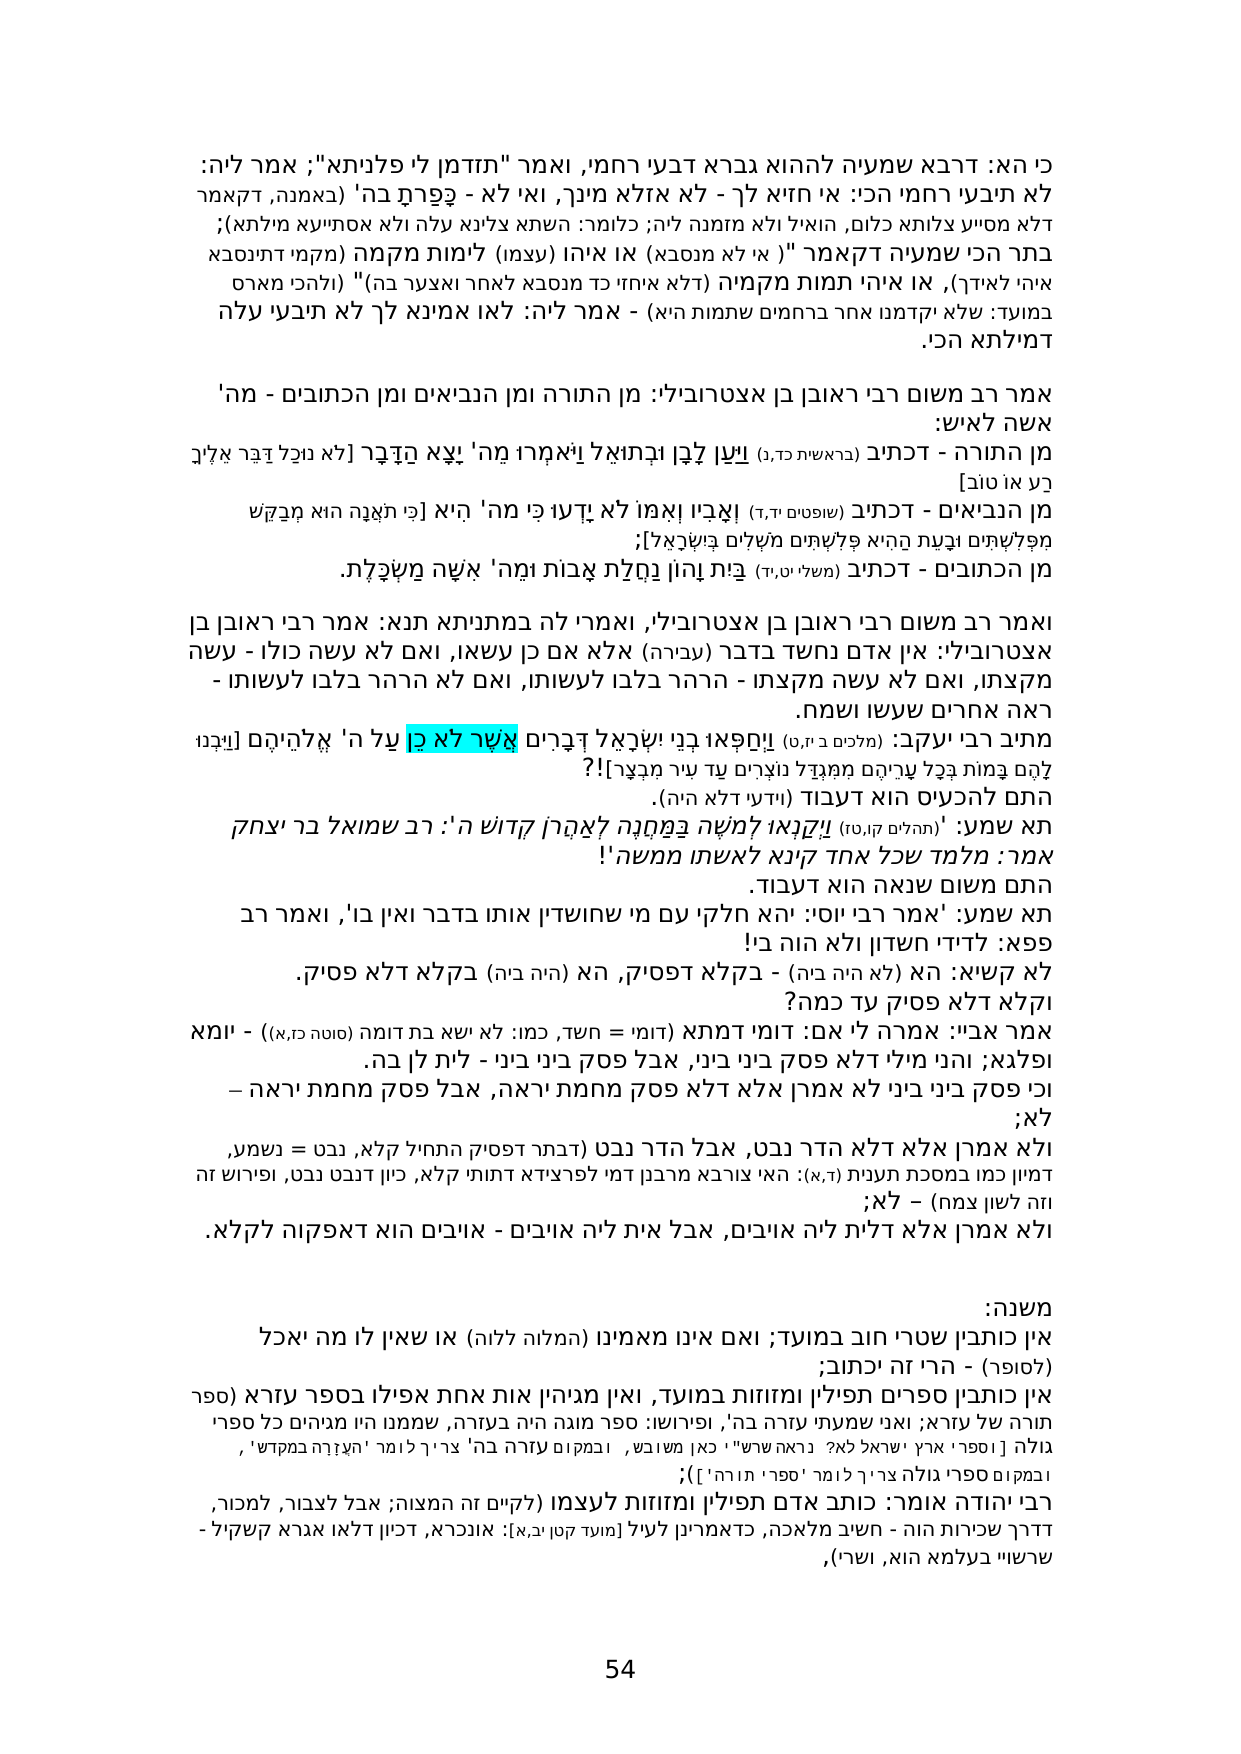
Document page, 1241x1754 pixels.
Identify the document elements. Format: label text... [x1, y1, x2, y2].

text מן הכתובים - דכתיב (משלי יט,יד) בַּיִת וָהוֹן נַחֲלַת אָבוֹת וּמֵה' אִשָּׁה מַשְׂכָּלֶת. [187, 554, 1053, 583]
text ולא אמרן אלא דלית ליה אויבים, אבל אית ליה אויבים - אויבים הוא דאפקוה לקלא. [187, 1216, 1053, 1245]
text תא שמע: '(תהלים קו,טז) וַיְקַנְאוּ לְמֹשֶׁה בַּמַּחֲנֶה לְאַהֲרֹן קְדוֹשׁ ה': רב שמואל בר יצחק אמר: מלמד שכל אחד קינא לאשתו ממשה'! [187, 812, 1053, 870]
text לא קשיא: הא (לא היה ביה) - בקלא דפסיק, הא (היה ביה) בקלא דלא פסיק. [187, 958, 1053, 987]
text אין כותבין ספרים תפילין ומזוזות במועד, ואין מגיהין אות אחת אפילו בספר עזרא (ספר תורה של עזרא; ואני שמעתי עזרה בה', ופירושו: ספר מוגה היה בעזרה, שממנו היו מגיהים כל ספרי גולה [וספרי ארץ ישראל לא? נראה שרש"י כאן משובש, ובמקום עזרה בה' צריך לומר 'העֲזָרָה במקדש', ובמקום ספרי גולה צריך לומר 'ספרי תורה']); [187, 1380, 1053, 1488]
text תא שמע: 'אמר רבי יוסי: יהא חלקי עם מי שחושדין אותו בדבר ואין בו', ואמר רב פפא: לדידי חשדון ולא הוה בי! [187, 899, 1053, 958]
text אמר אביי: אמרה לי אם: דומי דמתא (דומי = חשד, כמו: לא ישא בת דומה (סוטה כז,א)) - יומא ופלגא; והני מילי דלא פסק ביני ביני, אבל פסק ביני ביני - לית לן בה. [187, 1016, 1053, 1074]
text ואמר רב משום רבי ראובן בן אצטרובילי, ואמרי לה במתניתא תנא: אמר רבי ראובן בן אצטרובילי: אין אדם נחשד בדבר (עבירה) אלא אם כן עשאו, ואם לא עשה כולו - עשה מקצתו, ואם לא עשה מקצתו - הרהר בלבו לעשותו, ואם לא הרהר בלבו לעשותו - ראה אחרים שעשו ושמח. [187, 607, 1053, 724]
text אמר רב משום רבי ראובן בן אצטרובילי: מן התורה ומן הנביאים ומן הכתובים - מה' אשה לאיש: [187, 379, 1053, 437]
text רבי יהודה אומר: כותב אדם תפילין ומזוזות לעצמו (לקיים זה המצוה; אבל לצבור, למכור, דדרך שכירות הוה - חשיב מלאכה, כדאמרינן לעיל [מועד קטן יב,א]: אונכרא, דכיון דלאו אגרא קשקיל - שרשויי בעלמא הוא, ושרי), [187, 1488, 1053, 1570]
text מן התורה - דכתיב (בראשית כד,נ) וַיַּעַן לָבָן וּבְתוּאֵל וַיֹּאמְרוּ מֵה' יָצָא הַדָּבָר [לֹא נוּכַל דַּבֵּר אֵלֶיךָ רַע אוֹ טוֹב] [187, 437, 1053, 496]
text מתיב רבי יעקב: (מלכים ב יז,ט) וַיְחַפְּאוּ בְנֵי יִשְׂרָאֵל דְּבָרִים אֲשֶׁר לֹא כֵן עַל ה' אֱלֹהֵיהֶם [וַיִּבְנוּ לָהֶם בָּמוֹת בְּכָל עָרֵיהֶם מִמִּגְדַּל נוֹצְרִים עַד עִיר מִבְצָר]!? [187, 724, 1053, 782]
text משנה: [187, 1293, 1053, 1322]
text מן הנביאים - דכתיב (שופטים יד,ד) וְאָבִיו וְאִמּוֹ לֹא יָדְעוּ כִּי מה' הִיא [כִּי תֹאֲנָה הוּא מְבַקֵּשׁ מִפְּלִשְׁתִּים וּבָעֵת הַהִיא פְּלִשְׁתִּים מֹשְׁלִים בְּיִשְׂרָאֵל]; [187, 496, 1053, 554]
text וקלא דלא פסיק עד כמה? [187, 987, 1053, 1016]
text התם משום שנאה הוא דעבוד. [187, 870, 1053, 899]
text ולא אמרן אלא דלא הדר נבט, אבל הדר נבט (דבתר דפסיק התחיל קלא, נבט = נשמע, דמיון כמו במסכת תענית (ד,א): האי צורבא מרבנן דמי לפרצידא דתותי קלא, כיון דנבט נבט, ופירוש זה וזה לשון צמח) – לא; [187, 1133, 1053, 1216]
text כי הא: דרבא שמעיה לההוא גברא דבעי רחמי, ואמר "תזדמן לי פלניתא"; אמר ליה: לא תיבעי רחמי הכי: אי חזיא לך - לא אזלא מינך, ואי לא - כָּפַרתָ בה' (באמנה, דקאמר דלא מסייע צלותא כלום, הואיל ולא מזמנה ליה; כלומר: השתא צלינא עלה ולא אסתייעא מילתא); בתר הכי שמעיה דקאמר "( אי לא מנסבא) או איהו (עצמו) לימות מקמה (מקמי דתינסבא איהי לאידך), או איהי תמות מקמיה (דלא איחזי כד מנסבא לאחר ואצער בה)" (ולהכי מארס במועד: שלא יקדמנו אחר ברחמים שתמות היא) - אמר ליה: לאו אמינא לך לא תיבעי עלה דמילתא הכי. [187, 150, 1053, 355]
text וכי פסק ביני ביני לא אמרן אלא דלא פסק מחמת יראה, אבל פסק מחמת יראה – לא; [187, 1074, 1053, 1133]
text אין כותבין שטרי חוב במועד; ואם אינו מאמינו (המלוה ללוה) או שאין לו מה יאכל (לסופר) - הרי זה יכתוב; [187, 1322, 1053, 1380]
text התם להכעיס הוא דעבוד (וידעי דלא היה). [187, 782, 1053, 812]
